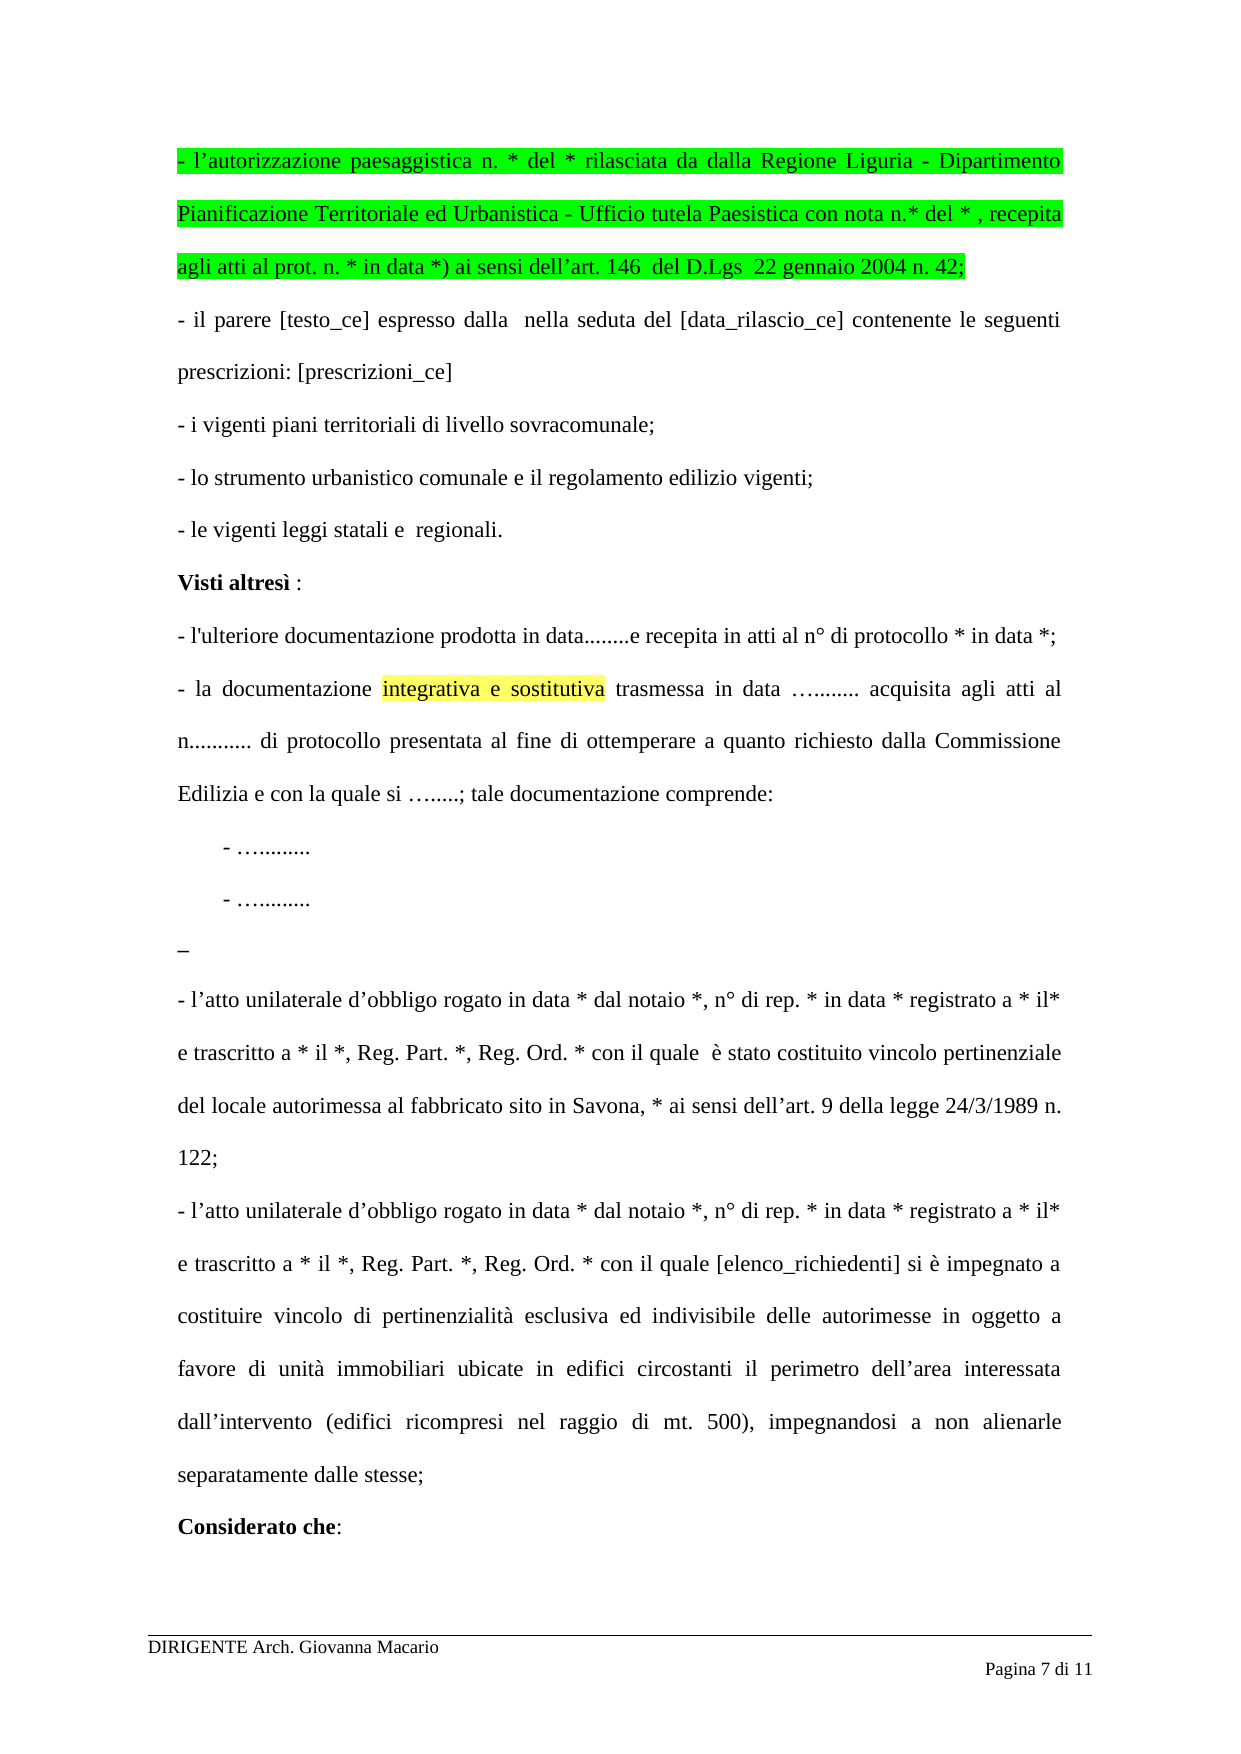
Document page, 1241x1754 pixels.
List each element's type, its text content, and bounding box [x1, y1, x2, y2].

list - …......... [185, 886, 1092, 912]
text - le vigenti leggi statali e regionali. [177, 517, 1063, 543]
text - i vigenti piani territoriali di livello sovracomunale; [177, 411, 1063, 437]
list - la documentazione integrativa e sostitutiva trasmessa in data …........ acquisita agli atti al n........... di protocollo presentata al fine di ottemperare a quanto richiesto dalla Commissione Edilizia e con la quale si ….....; tale documentazione comprende: [177, 675, 1063, 806]
text - l’atto unilaterale d’obbligo rogato in data * dal notaio *, n° di rep. * in data * registrato a * il* e trascritto a * il *, Reg. Part. *, Reg. Ord. * con il quale è stato costituito vincolo pertinenziale del locale autorimessa al fabbricato sito in Savona, * ai sensi dell’art. 9 della legge 24/3/1989 n. 122; [177, 986, 1063, 1171]
text Considerato che: [177, 1513, 1063, 1540]
list - l'ulteriore documentazione prodotta in data........e recepita in atti al n° di protocollo * in data *; [177, 622, 1063, 648]
text - il parere [testo_ce] espresso dalla nella seduta del [data_rilascio_ce] contenente le seguenti prescrizioni: [prescrizioni_ce] [177, 306, 1063, 385]
text - l’autorizzazione paesaggistica n. * del * rilasciata da dalla Regione Liguria - Dipartimento Pianificazione Territoriale ed Urbanistica - Ufficio tutela Paesistica con nota n.* del * , recepita agli atti al prot. n. * in data *) ai sensi dell’art. 146 del D.Lgs 22 gennaio 2004 n. 42; [177, 148, 1063, 279]
text - lo strumento urbanistico comunale e il regolamento edilizio vigenti; [177, 464, 1063, 490]
text Visti altresì : [177, 569, 1063, 596]
list - …......... [185, 833, 1092, 859]
text - l’atto unilaterale d’obbligo rogato in data * dal notaio *, n° di rep. * in data * registrato a * il* e trascritto a * il *, Reg. Part. *, Reg. Ord. * con il quale [elenco_richiedenti] si è impegnato a costituire vincolo di pertinenzialità esclusiva ed indivisibile delle autorimesse in oggetto a favore di unità immobiliari ubicate in edifici circostanti il perimetro dell’area interessata dall’intervento (edifici ricompresi nel raggio di mt. 500), impegnandosi a non alienarle separatamente dalle stesse; [177, 1197, 1063, 1487]
